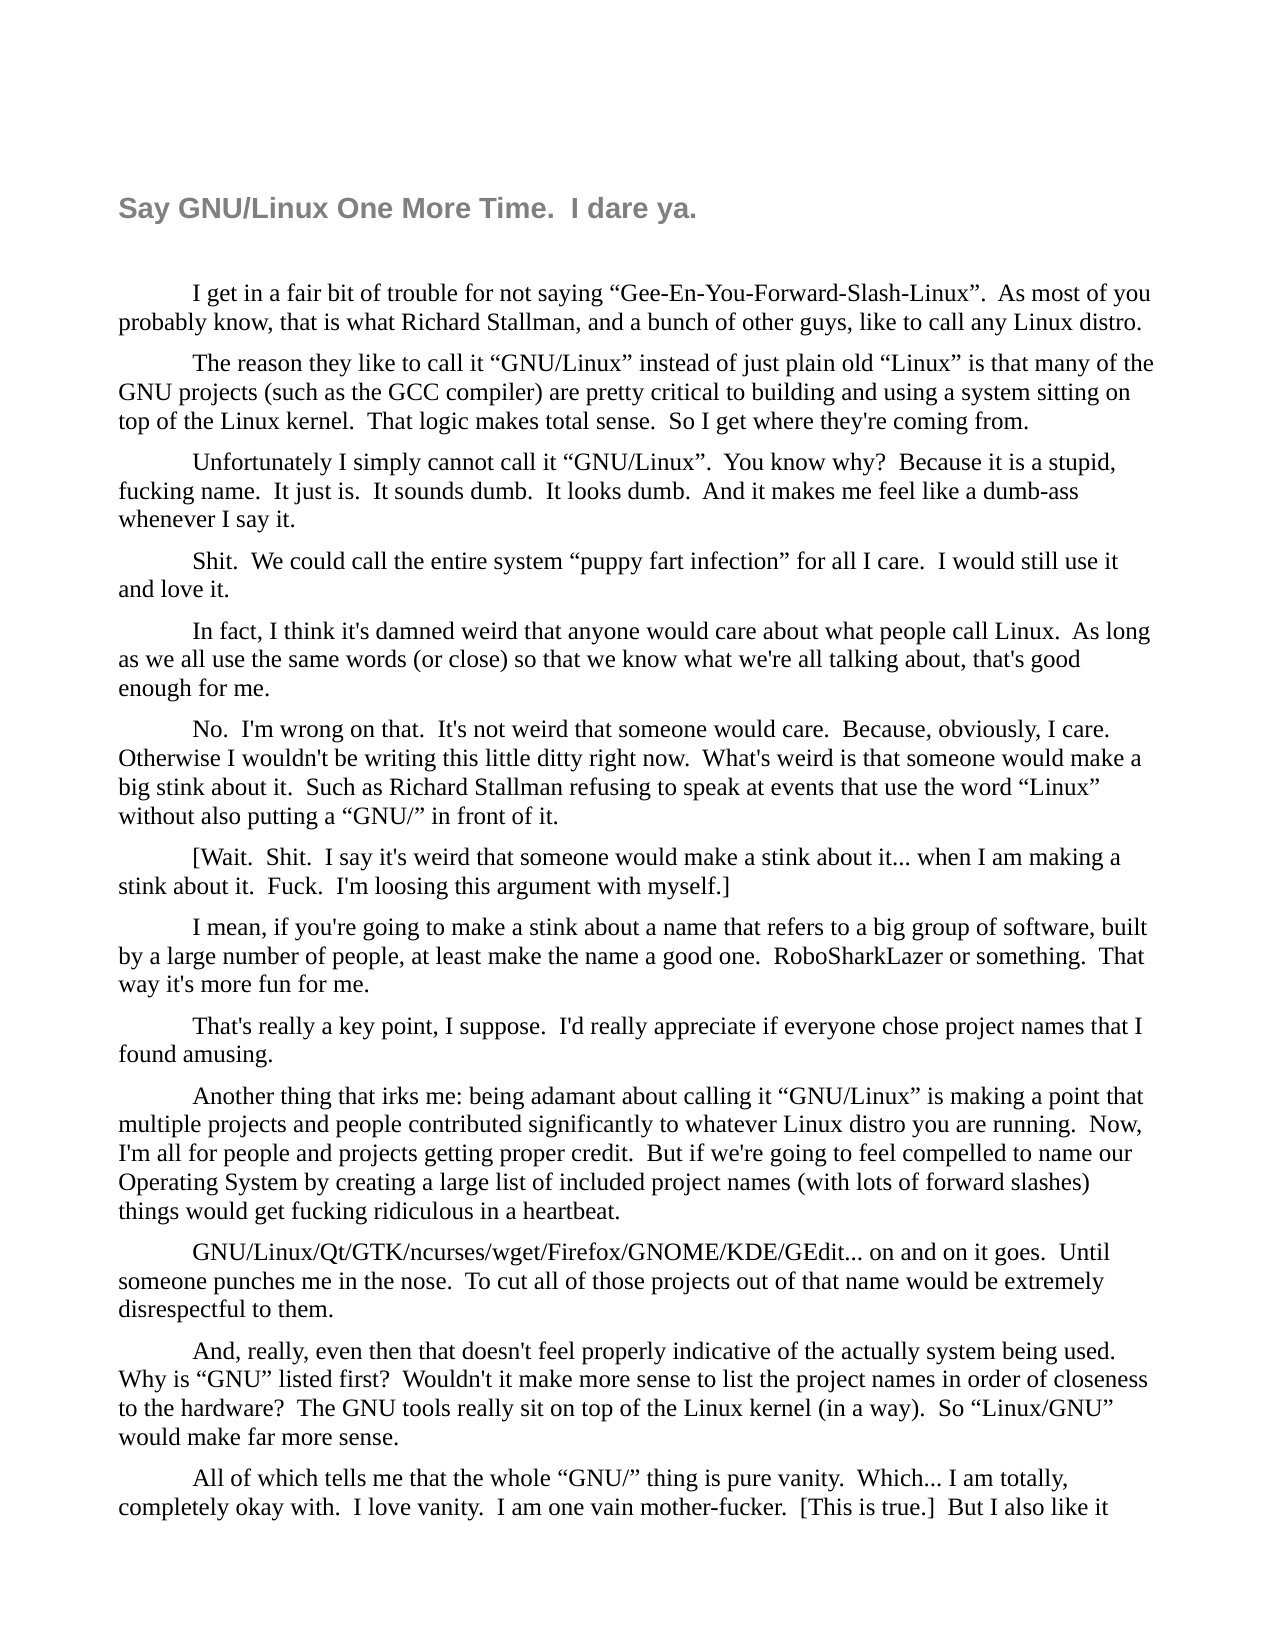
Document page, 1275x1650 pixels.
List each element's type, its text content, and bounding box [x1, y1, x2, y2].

text GNU/Linux/Qt/GTK/ncurses/wget/Firefox/GNOME/KDE/GEdit... on and on it goes. Until someone punches me in the nose. To cut all of those projects out of that name would be extremely disrespectful to them. [118, 1237, 1157, 1323]
subtitle Say GNU/Linux One More Time. I dare ya. [118, 191, 1157, 224]
text And, really, even then that doesn't feel properly indicative of the actually system being used. Why is “GNU” listed first? Wouldn't it make more sense to list the project names in order of closeness to the hardware? The GNU tools really sit on top of the Linux kernel (in a way). So “Linux/GNU” would make far more sense. [118, 1336, 1157, 1451]
text I get in a fair bit of trouble for not saying “Gee-En-You-Forward-Slash-Linux”. As most of you probably know, that is what Richard Stallman, and a bunch of other guys, like to call any Linux distro. [118, 278, 1157, 336]
text Another thing that irks me: being adamant about calling it “GNU/Linux” is making a point that multiple projects and people contributed significantly to whatever Linux distro you are running. Now, I'm all for people and projects getting proper credit. But if we're going to feel compelled to name our Operating System by creating a large list of included project names (with lots of forward slashes) things would get fucking ridiculous in a heartbeat. [118, 1081, 1157, 1224]
text The reason they like to call it “GNU/Linux” instead of just plain old “Linux” is that many of the GNU projects (such as the GCC compiler) are pretty critical to building and using a system sitting on top of the Linux kernel. That logic makes total sense. So I get where they're coming from. [118, 348, 1157, 434]
text Unfortunately I simply cannot call it “GNU/Linux”. You know why? Because it is a stupid, fucking name. It just is. It sounds dumb. It looks dumb. And it makes me feel like a dumb-ass whenever I say it. [118, 447, 1157, 533]
text No. I'm wrong on that. It's not weird that someone would care. Because, obviously, I care. Otherwise I wouldn't be writing this little ditty right now. What's weird is that someone would make a big stink about it. Such as Richard Stallman refusing to speak at events that use the word “Linux” without also putting a “GNU/” in front of it. [118, 714, 1157, 829]
text Shit. We could call the entire system “puppy fart infection” for all I care. I would still use it and love it. [118, 546, 1157, 603]
text That's really a key point, I suppose. I'd really appreciate if everyone chose project names that I found amusing. [118, 1011, 1157, 1068]
text All of which tells me that the whole “GNU/” thing is pure vanity. Which... I am totally, completely okay with. I love vanity. I am one vain mother-fucker. [This is true.] But I also like it [118, 1463, 1157, 1521]
text I mean, if you're going to make a stink about a name that refers to a big group of software, built by a large number of people, at least make the name a good one. RoboSharkLazer or something. That way it's more fun for me. [118, 912, 1157, 998]
text [Wait. Shit. I say it's weird that someone would make a stink about it... when I am making a stink about it. Fuck. I'm loosing this argument with myself.] [118, 842, 1157, 899]
text In fact, I think it's damned weird that anyone would care about what people call Linux. As long as we all use the same words (or close) so that we know what we're all talking about, that's good enough for me. [118, 616, 1157, 702]
